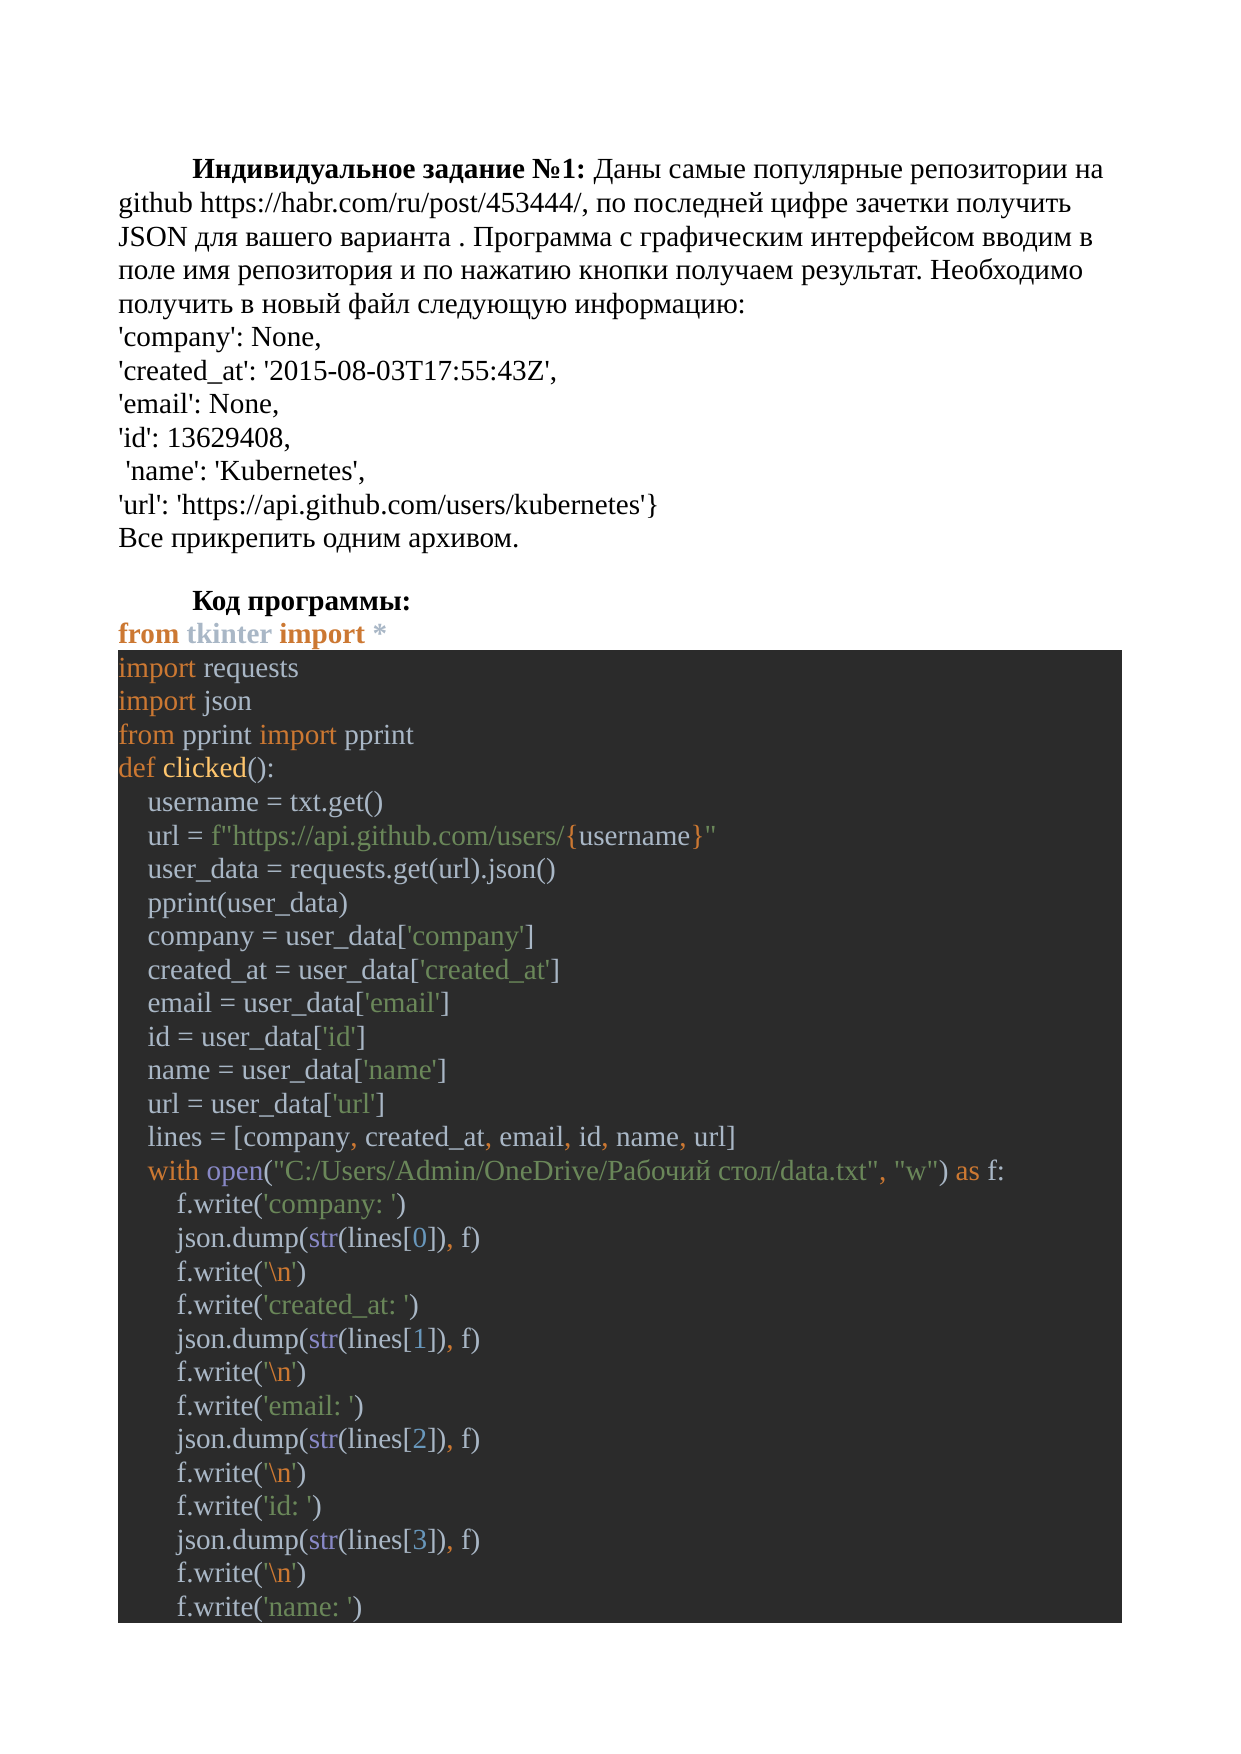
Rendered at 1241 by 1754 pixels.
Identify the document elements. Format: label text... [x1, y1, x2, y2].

text f.write('company: ') [118, 1187, 1122, 1220]
text f.write('\n') [118, 1254, 1122, 1287]
text Код программы: [118, 583, 1122, 616]
text f.write('id: ') [118, 1488, 1122, 1522]
text f.write('\n') [118, 1455, 1122, 1488]
text 'company': None, [118, 319, 1122, 353]
text f.write('created_at: ') [118, 1287, 1122, 1321]
text f.write('email: ') [118, 1388, 1122, 1421]
text created_at = user_data['created_at'] [118, 952, 1122, 985]
text 'email': None, [118, 386, 1122, 420]
text 'name': 'Kubernetes', [118, 453, 1122, 487]
text json.dump(str(lines[3]), f) [118, 1522, 1122, 1556]
text from pprint import pprint [118, 717, 1122, 751]
text json.dump(str(lines[0]), f) [118, 1220, 1122, 1254]
text from tkinter import * [118, 616, 1122, 650]
text import requests [118, 650, 1122, 683]
text Индивидуальное задание №1: Даны самые популярные репозитории на github https://habr.com/ru/post/453444/, по последней цифре зачетки получить JSON для вашего варианта . Программа с графическим интерфейсом вводим в поле имя репозитория и по нажатию кнопки получаем результат. Необходимо получить в новый файл следующую информацию: [118, 152, 1122, 319]
text f.write('\n') [118, 1354, 1122, 1388]
text f.write('\n') [118, 1556, 1122, 1589]
text user_data = requests.get(url).json() [118, 851, 1122, 885]
text 'id': 13629408, [118, 420, 1122, 453]
text id = user_data['id'] [118, 1019, 1122, 1052]
text url = user_data['url'] [118, 1086, 1122, 1119]
text lines = [company, created_at, email, id, name, url] [118, 1119, 1122, 1153]
text pprint(user_data) [118, 885, 1122, 918]
text json.dump(str(lines[1]), f) [118, 1321, 1122, 1354]
text url = f"https://api.github.com/users/{username}" [118, 818, 1122, 851]
text Вcе прикрепить одним архивом. [118, 521, 1122, 554]
text company = user_data['company'] [118, 918, 1122, 952]
text f.write('name: ') [118, 1589, 1122, 1623]
text import json [118, 683, 1122, 717]
text email = user_data['email'] [118, 985, 1122, 1019]
text json.dump(str(lines[2]), f) [118, 1421, 1122, 1455]
text username = txt.get() [118, 784, 1122, 818]
text 'url': 'https://api.github.com/users/kubernetes'} [118, 487, 1122, 521]
text 'created_at': '2015-08-03T17:55:43Z', [118, 353, 1122, 386]
text with open("C:/Users/Admin/OneDrive/Рабочий стол/data.txt", "w") as f: [118, 1153, 1122, 1187]
text def clicked(): [118, 751, 1122, 784]
text name = user_data['name'] [118, 1052, 1122, 1086]
